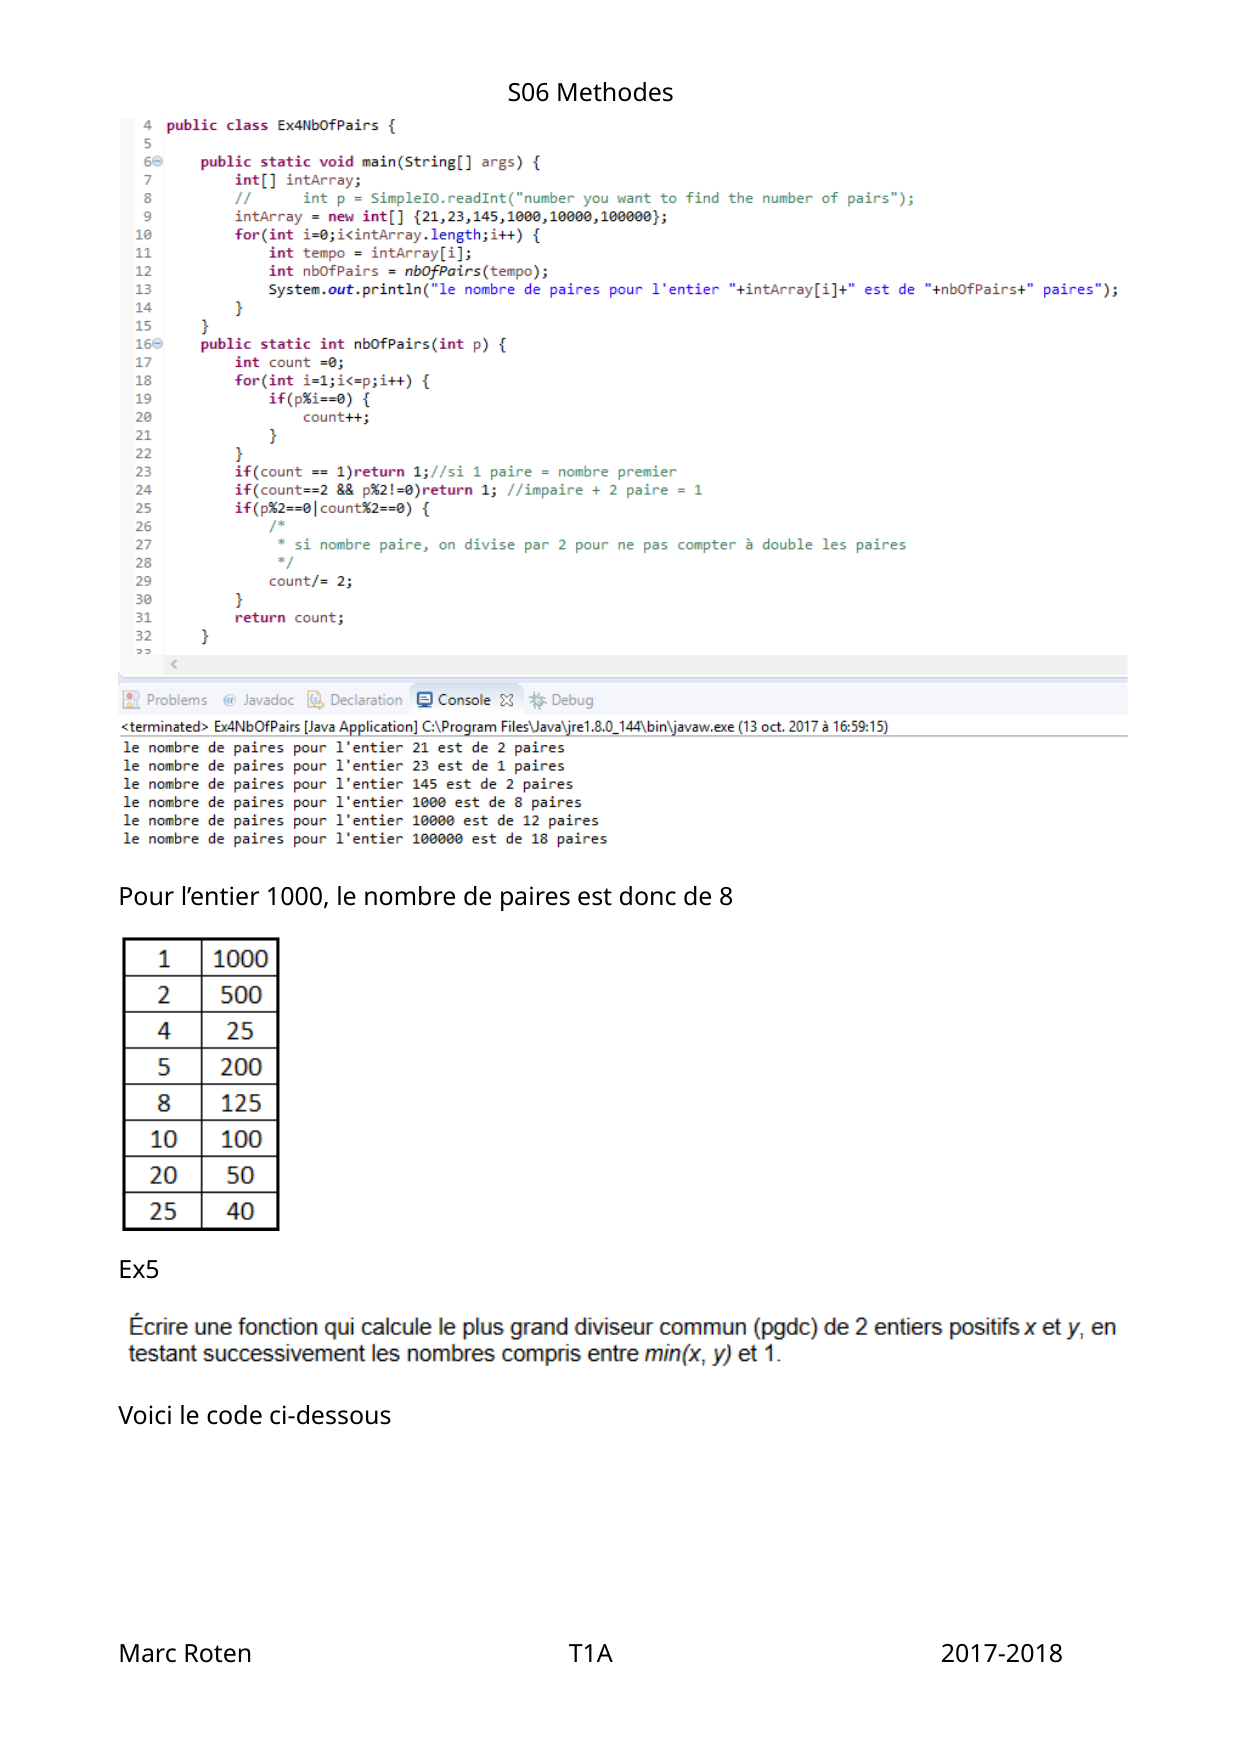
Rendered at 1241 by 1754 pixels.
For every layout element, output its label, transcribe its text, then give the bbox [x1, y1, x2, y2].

text Voici le code ci-dessous [118, 1398, 1122, 1432]
text Pour l’entier 1000, le nombre de paires est donc de 8 [118, 878, 1122, 912]
text Ex5 [118, 1252, 1122, 1286]
